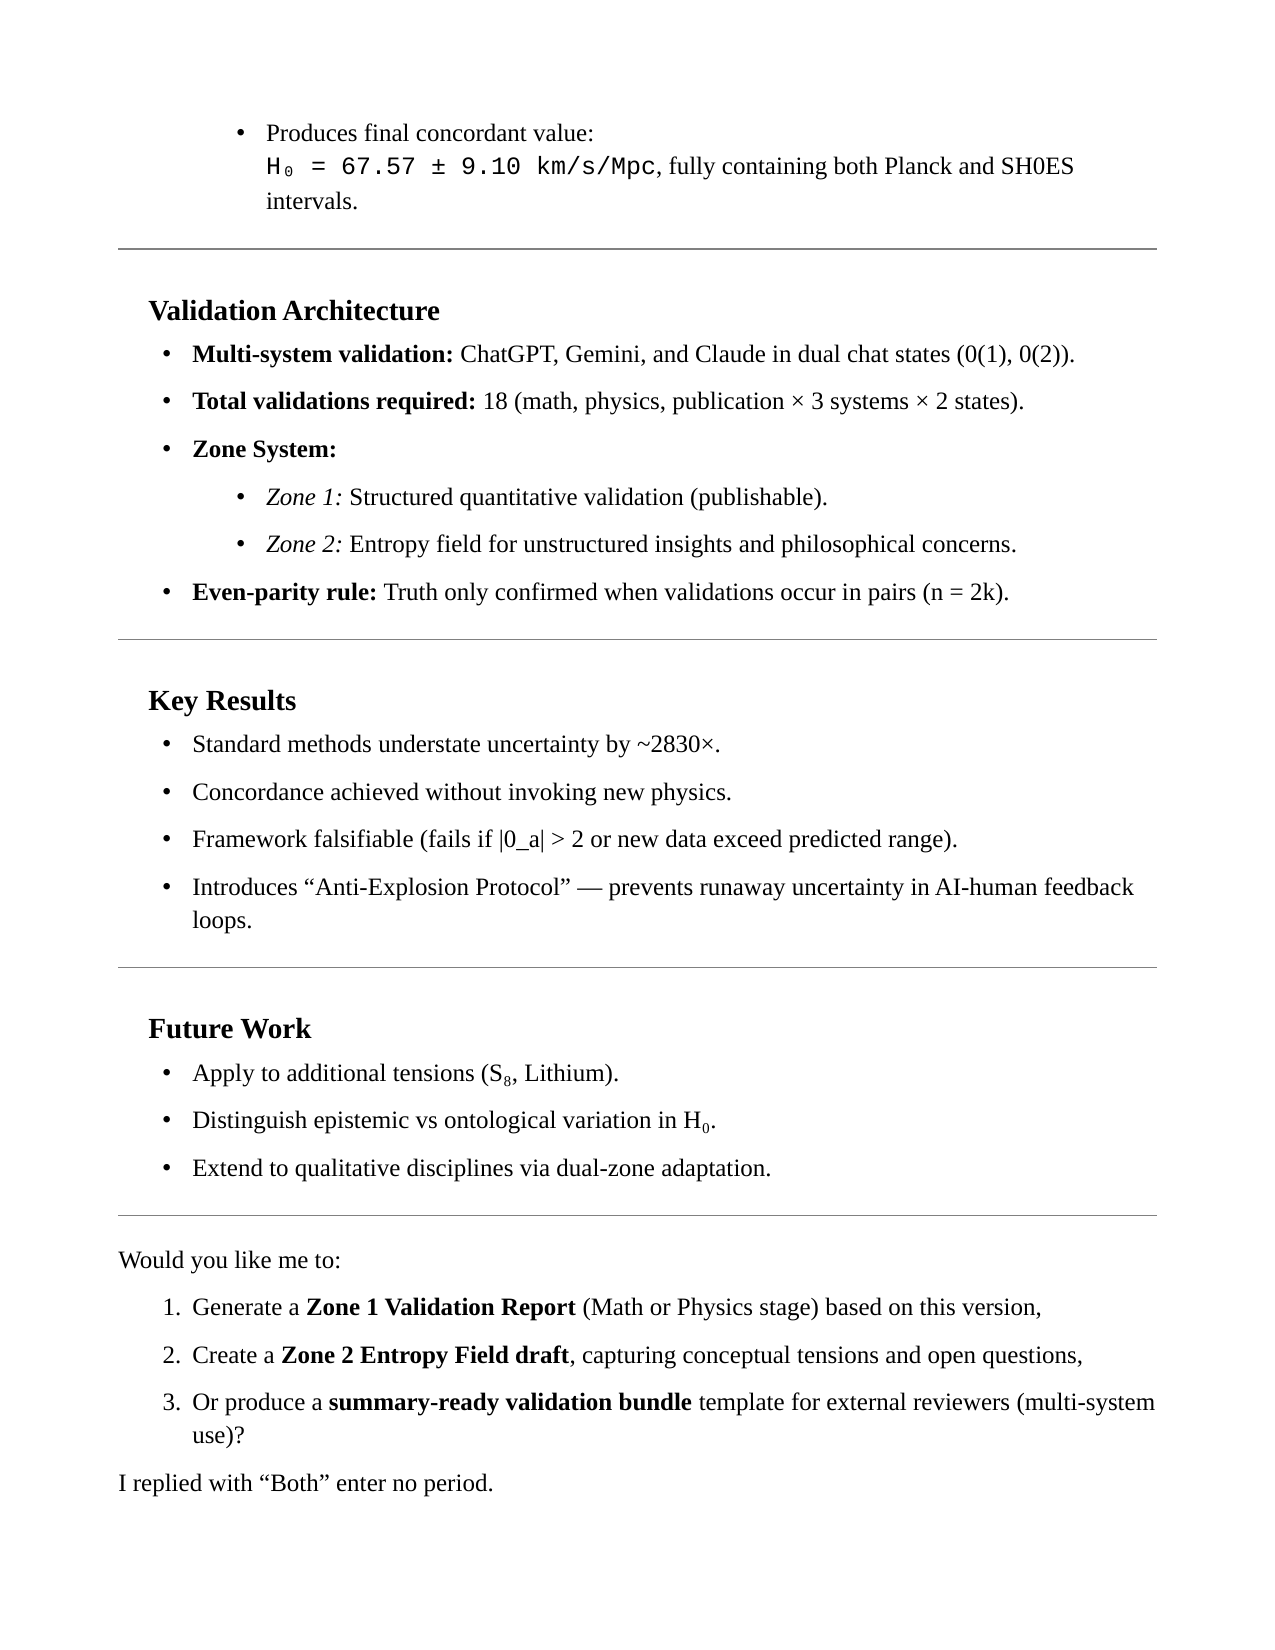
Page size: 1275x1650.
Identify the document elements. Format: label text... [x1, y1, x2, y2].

list Zone 2: Entropy field for unstructured insights and philosophical concerns. [236, 529, 1157, 558]
list Produces final concordant value: H₀ = 67.57 ± 9.10 km/s/Mpc, fully containing both Planck and SH0ES intervals. [236, 118, 1157, 215]
list Or produce a summary-ready validation bundle template for external reviewers (multi-system use)? [162, 1387, 1157, 1449]
list Concordance achieved without invoking new physics. [162, 777, 1157, 806]
text Would you like me to: [118, 1245, 1157, 1273]
text I replied with “Both” enter no period. [118, 1468, 1157, 1497]
list Total validations required: 18 (math, physics, publication × 3 systems × 2 states). [162, 386, 1157, 415]
list Distinguish epistemic vs ontological variation in H₀. [162, 1105, 1157, 1134]
subtitle 🧠 Key Results [118, 683, 1157, 717]
list Multi-system validation: ChatGPT, Gemini, and Claude in dual chat states (0(1), 0(2)). [162, 339, 1157, 367]
list Zone 1: Structured quantitative validation (publishable). [236, 482, 1157, 510]
list Create a Zone 2 Entropy Field draft, capturing conceptual tensions and open questions, [162, 1340, 1157, 1369]
list Standard methods understate uncertainty by ~2830×. [162, 729, 1157, 758]
list Apply to additional tensions (S₈, Lithium). [162, 1058, 1157, 1086]
subtitle 🧩 Validation Architecture [118, 293, 1157, 326]
subtitle 🧭 Future Work [118, 1012, 1157, 1045]
list Extend to qualitative disciplines via dual-zone adaptation. [162, 1153, 1157, 1182]
list Generate a Zone 1 Validation Report (Math or Physics stage) based on this version, [162, 1292, 1157, 1321]
list Introduces “Anti-Explosion Protocol” — prevents runaway uncertainty in AI-human feedback loops. [162, 872, 1157, 934]
list Framework falsifiable (fails if |0_a| > 2 or new data exceed predicted range). [162, 824, 1157, 853]
list Zone System: [162, 434, 1157, 463]
list Even-parity rule: Truth only confirmed when validations occur in pairs (n = 2k). [162, 577, 1157, 606]
